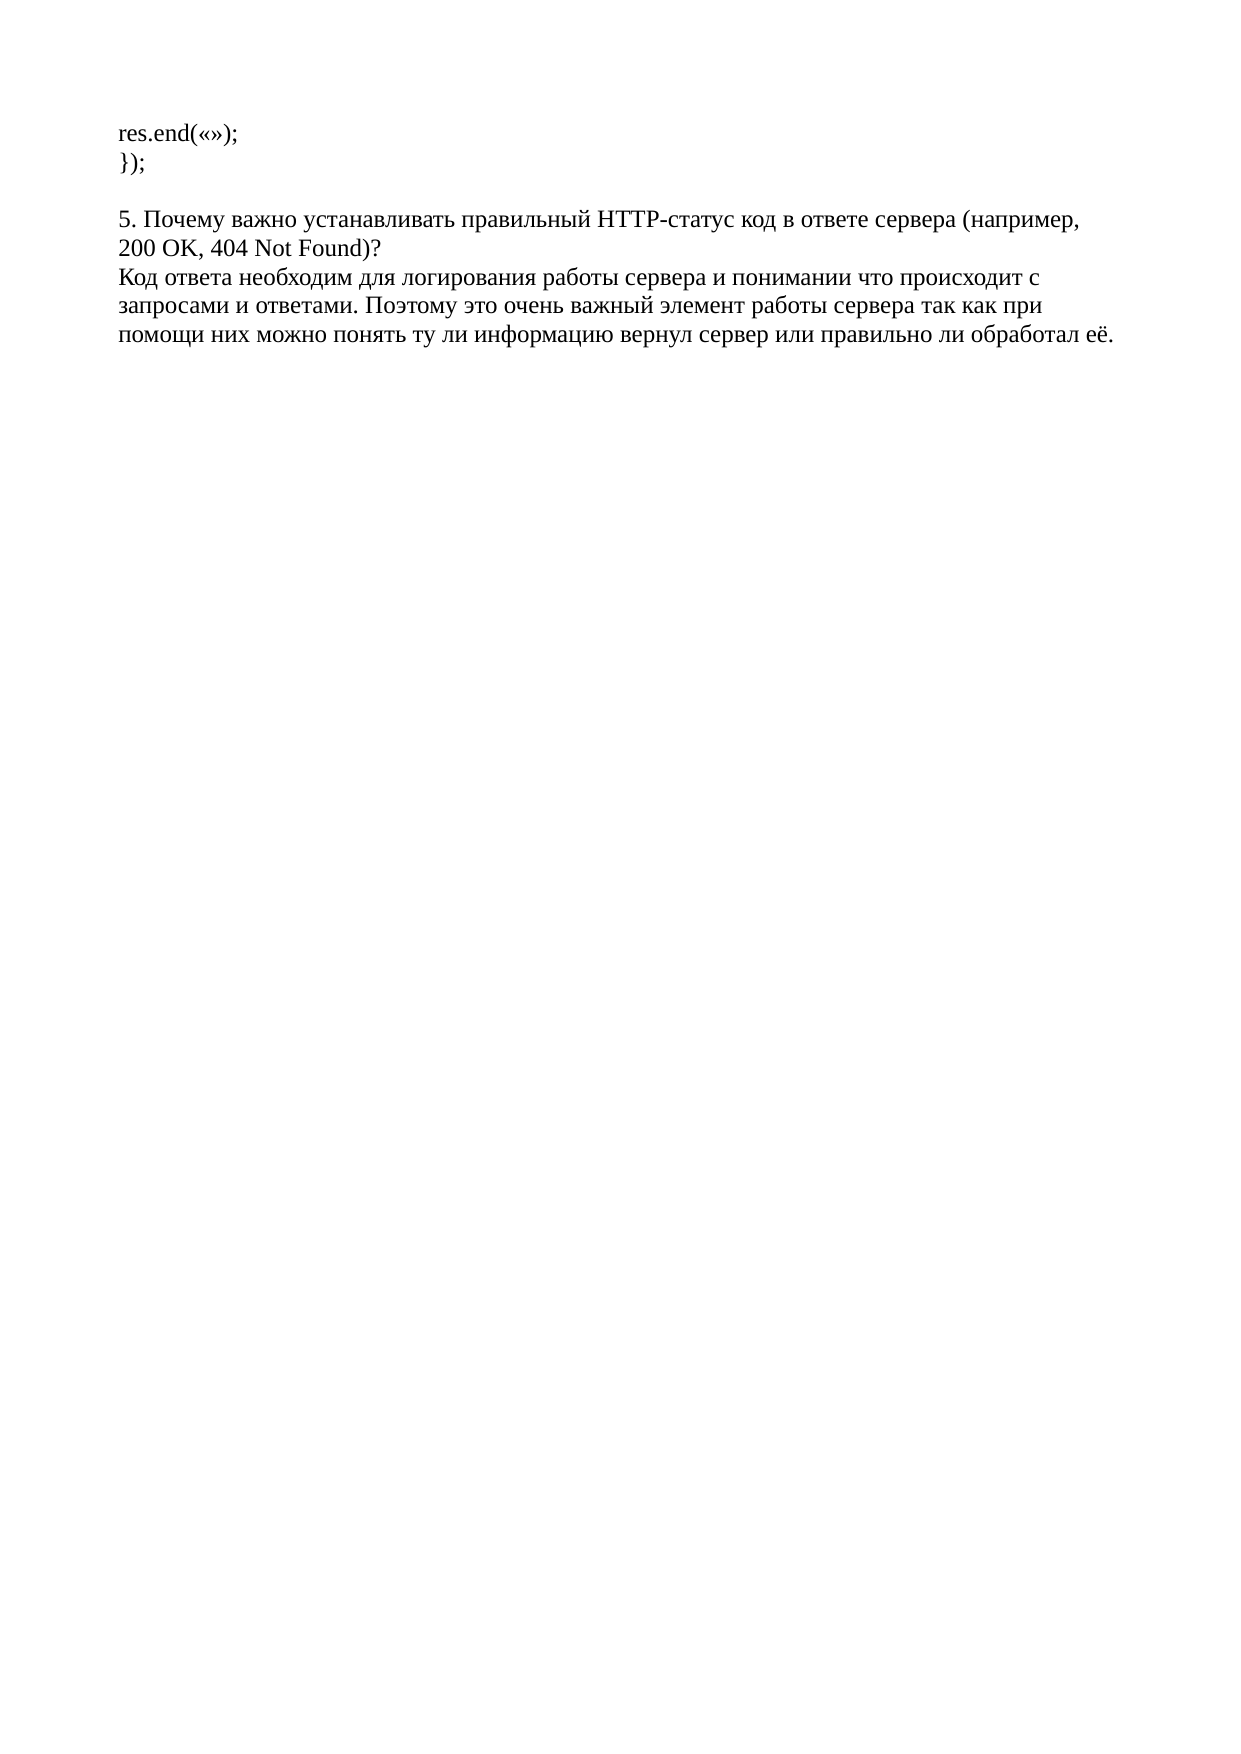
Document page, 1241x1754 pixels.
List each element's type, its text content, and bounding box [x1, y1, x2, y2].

text }); [118, 147, 1122, 176]
text Код ответа необходим для логирования работы сервера и понимании что происходит с запросами и ответами. Поэтому это очень важный элемент работы сервера так как при помощи них можно понять ту ли информацию вернул сервер или правильно ли обработал её. [118, 262, 1122, 348]
text 5. Почему важно устанавливать правильный HTTP-статус код в ответе сервера (например, 200 OK, 404 Not Found)? [118, 204, 1122, 262]
text res.end(«»); [118, 118, 1122, 147]
